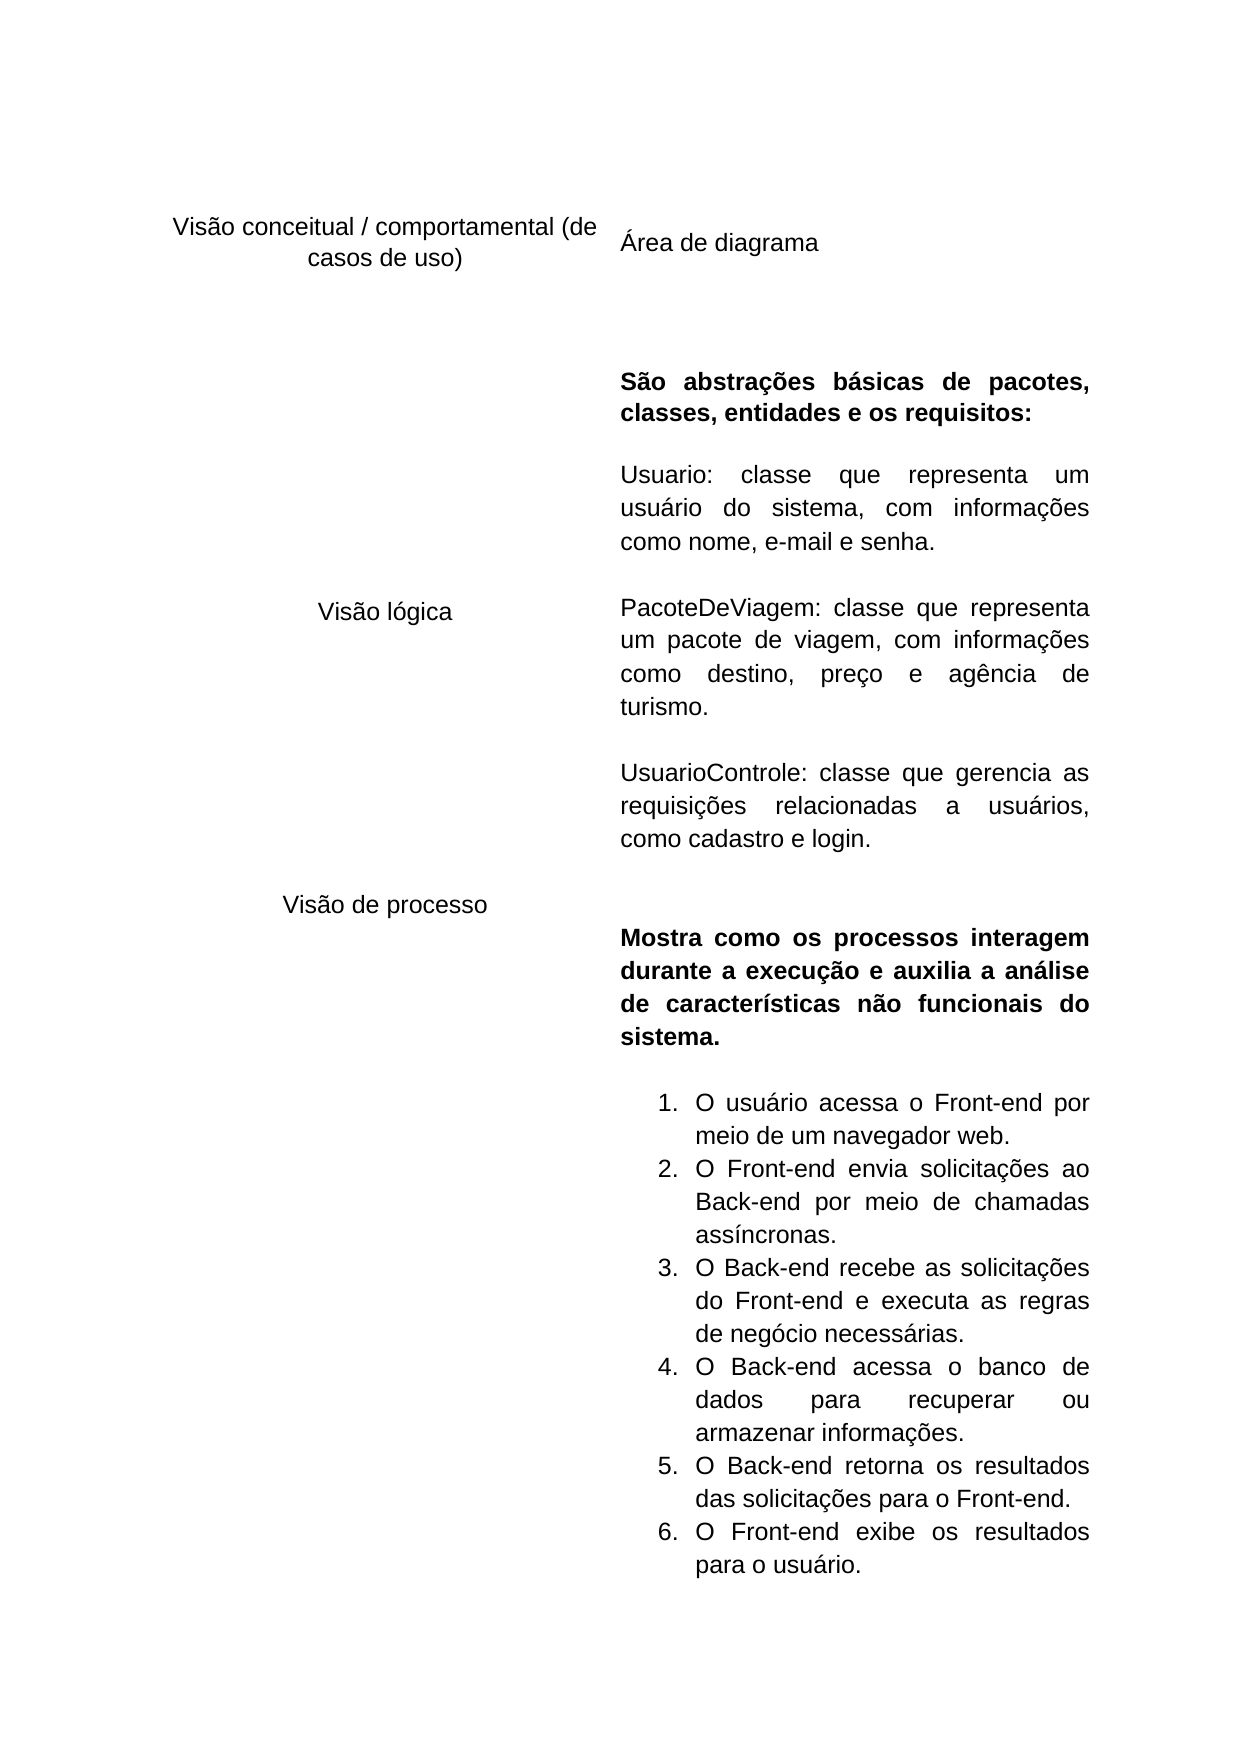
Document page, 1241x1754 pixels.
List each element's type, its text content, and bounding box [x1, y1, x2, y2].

table_cell Mostra como os processos interagem durante a execução e auxilia a análise de características não funcionais do sistema. O usuário acessa o Front-end por meio de um navegador web. O Front-end envia solicitações ao Back-end por meio de chamadas assíncronas. O Back-end recebe as solicitações do Front-end e executa as regras de negócio necessárias. O Back-end acessa o banco de dados para recuperar ou armazenar informações. O Back-end retorna os resultados das solicitações para o Front-end. O Front-end exibe os resultados para o usuário. [620, 890, 1090, 1583]
table_cell São abstrações básicas de pacotes, classes, entidades e os requisitos: Usuario: classe que representa um usuário do sistema, com informações como nome, e-mail e senha. PacoteDeViagem: classe que representa um pacote de viagem, com informações como destino, preço e agência de turismo. UsuarioControle: classe que gerencia as requisições relacionadas a usuários, como cadastro e login. [620, 336, 1090, 890]
table_cell Área de diagrama [620, 150, 1090, 336]
table_cell Visão de processo [150, 890, 620, 1583]
table_cell Visão lógica [150, 336, 620, 890]
table_cell Visão conceitual / comportamental (de casos de uso) [150, 150, 620, 336]
